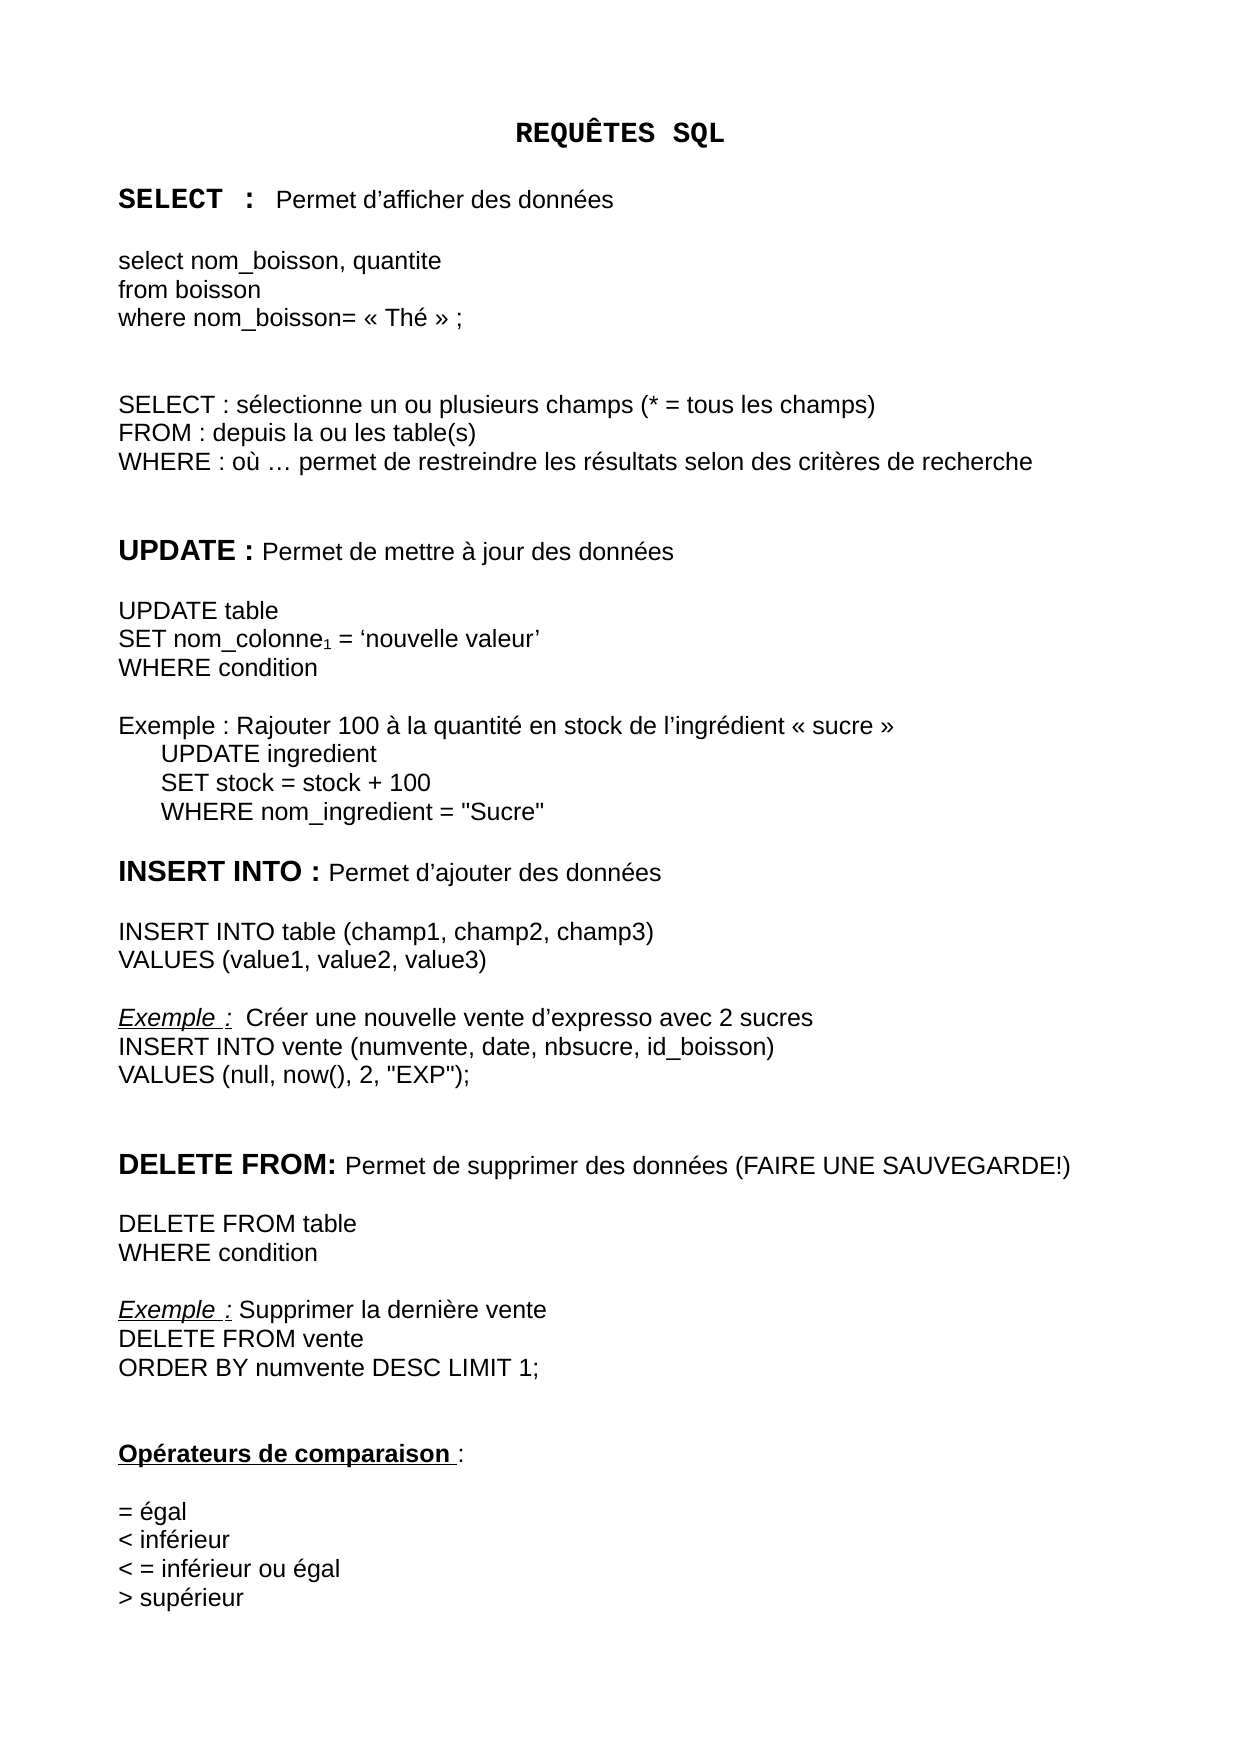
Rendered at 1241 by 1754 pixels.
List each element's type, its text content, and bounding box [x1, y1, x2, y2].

text WHERE condition [118, 653, 1122, 682]
text WHERE condition [118, 1238, 1122, 1267]
text = égal [118, 1497, 1122, 1525]
text FROM : depuis la ou les table(s) [118, 418, 1122, 447]
text INSERT INTO table (champ1, champ2, champ3) [118, 917, 1122, 946]
text Exemple : Rajouter 100 à la quantité en stock de l’ingrédient « sucre » [118, 711, 1122, 739]
text DELETE FROM vente [118, 1324, 1122, 1353]
text ORDER BY numvente DESC LIMIT 1; [118, 1353, 1122, 1382]
text VALUES (value1, value2, value3) [118, 946, 1122, 974]
text from boisson [118, 275, 1122, 303]
text SET stock = stock + 100 [118, 768, 1122, 797]
text UPDATE table [118, 596, 1122, 624]
text WHERE nom_ingredient = "Sucre" [118, 797, 1122, 826]
text SELECT : Permet d’afficher des données [118, 184, 1122, 217]
text WHERE : où … permet de restreindre les résultats selon des critères de recherche [118, 447, 1122, 476]
text REQUÊTES SQL [118, 118, 1122, 151]
text < inférieur [118, 1525, 1122, 1554]
text INSERT INTO : Permet d’ajouter des données [118, 854, 1122, 888]
text DELETE FROM table [118, 1209, 1122, 1238]
text < = inférieur ou égal [118, 1554, 1122, 1583]
text Exemple : Créer une nouvelle vente d’expresso avec 2 sucres [118, 1003, 1122, 1032]
text select nom_boisson, quantite [118, 246, 1122, 275]
text Exemple : Supprimer la dernière vente [118, 1295, 1122, 1324]
text VALUES (null, now(), 2, "EXP"); [118, 1061, 1122, 1089]
text INSERT INTO vente (numvente, date, nbsucre, id_boisson) [118, 1032, 1122, 1061]
text SET nom_colonne₁ = ‘nouvelle valeur’ [118, 624, 1122, 653]
text > supérieur [118, 1583, 1122, 1612]
text where nom_boisson= « Thé » ; [118, 303, 1122, 332]
text Opérateurs de comparaison : [118, 1439, 1122, 1468]
text UPDATE ingredient [118, 739, 1122, 768]
text DELETE FROM: Permet de supprimer des données (FAIRE UNE SAUVEGARDE!) [118, 1147, 1122, 1180]
text UPDATE : Permet de mettre à jour des données [118, 533, 1122, 567]
text SELECT : sélectionne un ou plusieurs champs (* = tous les champs) [118, 390, 1122, 418]
